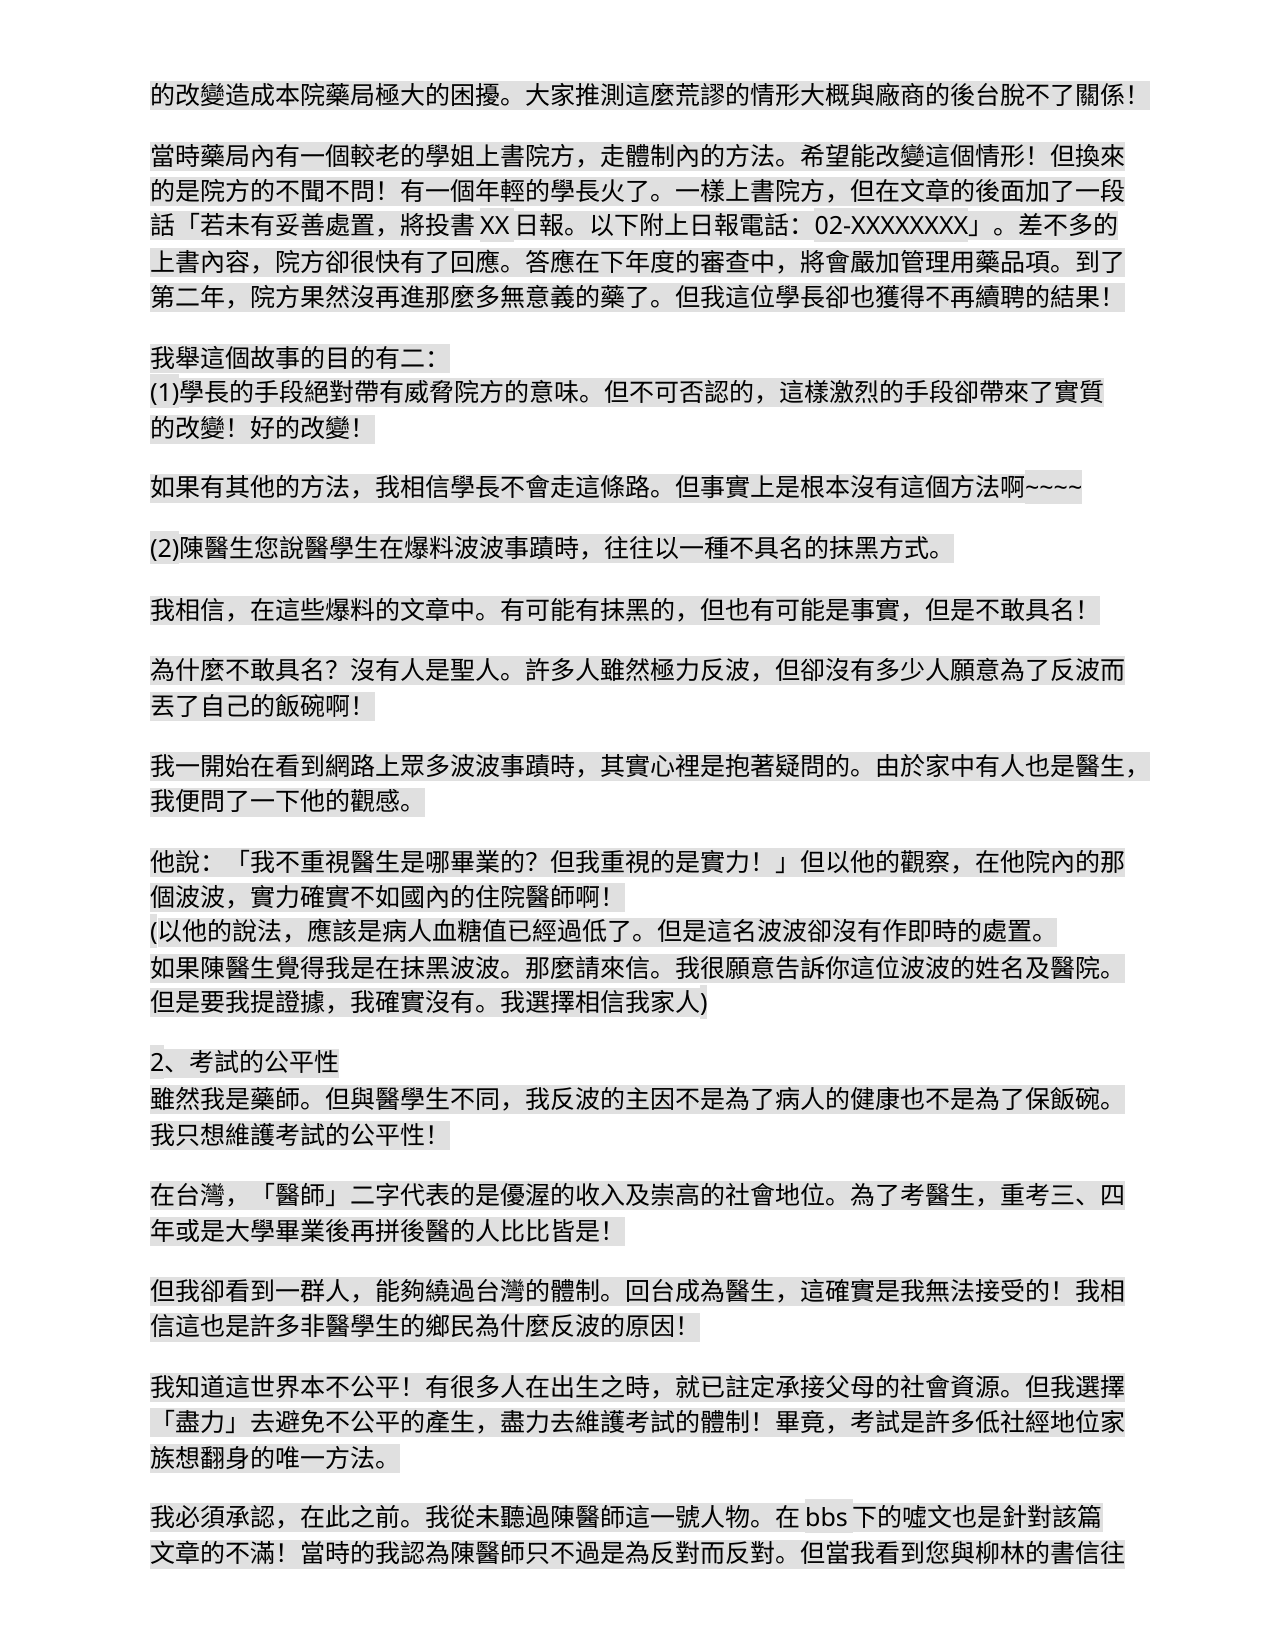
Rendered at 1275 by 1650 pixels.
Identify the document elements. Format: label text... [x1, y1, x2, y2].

text 我舉這個故事的目的有二： (1)學長的手段絕對帶有威脅院方的意味。但不可否認的，這樣激烈的手段卻帶來了實質的改變！好的改變！ [150, 337, 1125, 444]
text 但我卻看到一群人，能夠繞過台灣的體制。回台成為醫生，這確實是我無法接受的！我相信這也是許多非醫學生的鄉民為什麼反波的原因！ [150, 1271, 1125, 1342]
text 我必須承認，在此之前。我從未聽過陳醫師這一號人物。在bbs下的噓文也是針對該篇文章的不滿！當時的我認為陳醫師只不過是為反對而反對。但當我看到您與柳林的書信往 [150, 1498, 1125, 1569]
text 如果有其他的方法，我相信學長不會走這條路。但事實上是根本沒有這個方法啊~~~~ [150, 469, 1125, 504]
text 為什麼不敢具名？沒有人是聖人。許多人雖然極力反波，但卻沒有多少人願意為了反波而丟了自己的飯碗啊！ [150, 650, 1125, 721]
text 我一開始在看到網路上眾多波波事蹟時，其實心裡是抱著疑問的。由於家中有人也是醫生，我便問了一下他的觀感。 [150, 746, 1125, 817]
text 在台灣，「醫師」二字代表的是優渥的收入及崇高的社會地位。為了考醫生，重考三、四年或是大學畢業後再拼後醫的人比比皆是！ [150, 1175, 1125, 1246]
text 我想舉個例子。我雖然不老，但在醫院裡也待過一陣子。當時本院的藥委會在某年突然進了一大堆新藥。同成分同劑量不同品名的針劑、突然激增！光genta就來了7種。這樣的改變造成本院藥局極大的困擾。大家推測這麼荒謬的情形大概與廠商的後台脫不了關係！ [150, 75, 1125, 110]
text 他說：「我不重視醫生是哪畢業的？但我重視的是實力！」但以他的觀察，在他院內的那個波波，實力確實不如國內的住院醫師啊！ (以他的說法，應該是病人血糖值已經過低了。但是這名波波卻沒有作即時的處置。 如果陳醫生覺得我是在抹黑波波。那麼請來信。我很願意告訴你這位波波的姓名及醫院。 但是要我提證據，我確實沒有。我選擇相信我家人) [150, 842, 1125, 1019]
text (2)陳醫生您說醫學生在爆料波波事蹟時，往往以一種不具名的抹黑方式。 [150, 529, 1125, 564]
text 我相信，在這些爆料的文章中。有可能有抹黑的，但也有可能是事實，但是不敢具名！ [150, 589, 1125, 625]
text 2、考試的公平性 雖然我是藥師。但與醫學生不同，我反波的主因不是為了病人的健康也不是為了保飯碗。我只想維護考試的公平性！ [150, 1044, 1125, 1150]
text 當時藥局內有一個較老的學姐上書院方，走體制內的方法。希望能改變這個情形！但換來的是院方的不聞不問！有一個年輕的學長火了。一樣上書院方，但在文章的後面加了一段話「若未有妥善處置，將投書XX日報。以下附上日報電話：02-XXXXXXXX」。差不多的上書內容，院方卻很快有了回應。答應在下年度的審查中，將會嚴加管理用藥品項。到了第二年，院方果然沒再進那麼多無意義的藥了。但我這位學長卻也獲得不再續聘的結果！ [150, 135, 1125, 312]
text 我知道這世界本不公平！有很多人在出生之時，就已註定承接父母的社會資源。但我選擇「盡力」去避免不公平的產生，盡力去維護考試的體制！畢竟，考試是許多低社經地位家族想翻身的唯一方法。 [150, 1367, 1125, 1473]
